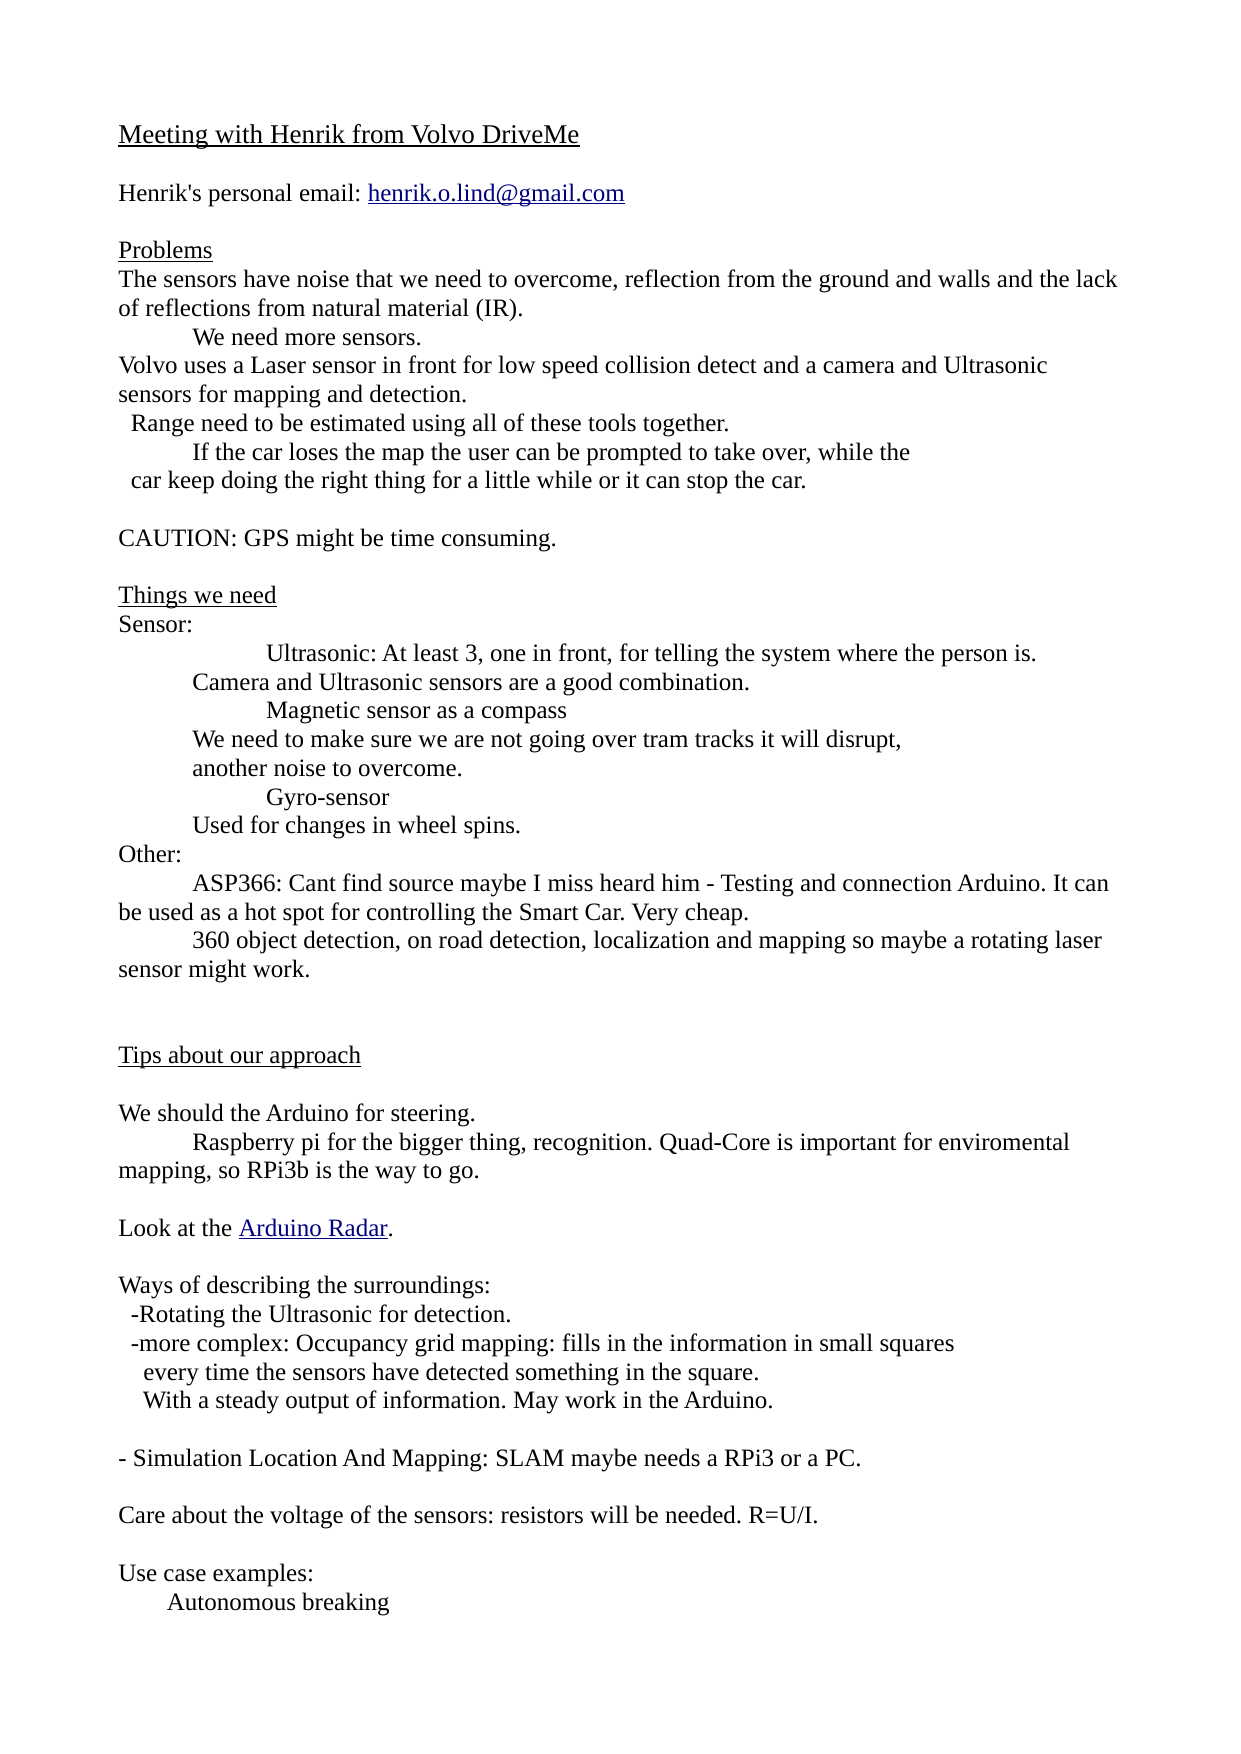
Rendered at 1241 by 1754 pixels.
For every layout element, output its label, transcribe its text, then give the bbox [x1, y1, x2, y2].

text Volvo uses a Laser sensor in front for low speed collision detect and a camera and Ultrasonic sensors for mapping and detection. [118, 351, 1122, 408]
text Care about the voltage of the sensors: resistors will be needed. R=U/I. [118, 1501, 1122, 1529]
text Used for changes in wheel spins. [118, 811, 1122, 839]
text Sensor: [118, 609, 1122, 638]
text Gyro-sensor [118, 782, 1122, 811]
text Tips about our approach [118, 1041, 1122, 1069]
text Things we need [118, 581, 1122, 609]
text With a steady output of information. May work in the Arduino. [118, 1386, 1122, 1414]
text every time the sensors have detected something in the square. [118, 1357, 1122, 1386]
text Autonomous breaking [118, 1587, 1122, 1616]
text Range need to be estimated using all of these tools together. [118, 408, 1122, 437]
text Magnetic sensor as a compass [118, 696, 1122, 724]
text CAUTION: GPS might be time consuming. [118, 523, 1122, 552]
text The sensors have noise that we need to overcome, reflection from the ground and walls and the lack of reflections from natural material (IR). [118, 264, 1122, 322]
text 360 object detection, on road detection, localization and mapping so maybe a rotating laser sensor might work. [118, 926, 1122, 983]
text Meeting with Henrik from Volvo DriveMe [118, 118, 1122, 149]
text Use case examples: [118, 1558, 1122, 1587]
text Ways of describing the surroundings: [118, 1271, 1122, 1299]
text Look at the Arduino Radar. [118, 1213, 1122, 1242]
text We need more sensors. [118, 322, 1122, 351]
text We should the Arduino for steering. [118, 1098, 1122, 1127]
text -more complex: Occupancy grid mapping: fills in the information in small squares [118, 1328, 1122, 1357]
text -Rotating the Ultrasonic for detection. [118, 1299, 1122, 1328]
text car keep doing the right thing for a little while or it can stop the car. [118, 466, 1122, 494]
text We need to make sure we are not going over tram tracks it will disrupt, [118, 724, 1122, 753]
text - Simulation Location And Mapping: SLAM maybe needs a RPi3 or a PC. [118, 1443, 1122, 1472]
text another noise to overcome. [118, 753, 1122, 782]
text Raspberry pi for the bigger thing, recognition. Quad-Core is important for enviromental mapping, so RPi3b is the way to go. [118, 1127, 1122, 1184]
text Other: [118, 839, 1122, 868]
text ASP366: Cant find source maybe I miss heard him - Testing and connection Arduino. It can be used as a hot spot for controlling the Smart Car. Very cheap. [118, 868, 1122, 926]
text Camera and Ultrasonic sensors are a good combination. [118, 667, 1122, 696]
text Henrik's personal email: henrik.o.lind@gmail.com [118, 178, 1122, 207]
text Problems [118, 236, 1122, 264]
text If the car loses the map the user can be prompted to take over, while the [118, 437, 1122, 466]
text Ultrasonic: At least 3, one in front, for telling the system where the person is. [118, 638, 1122, 667]
